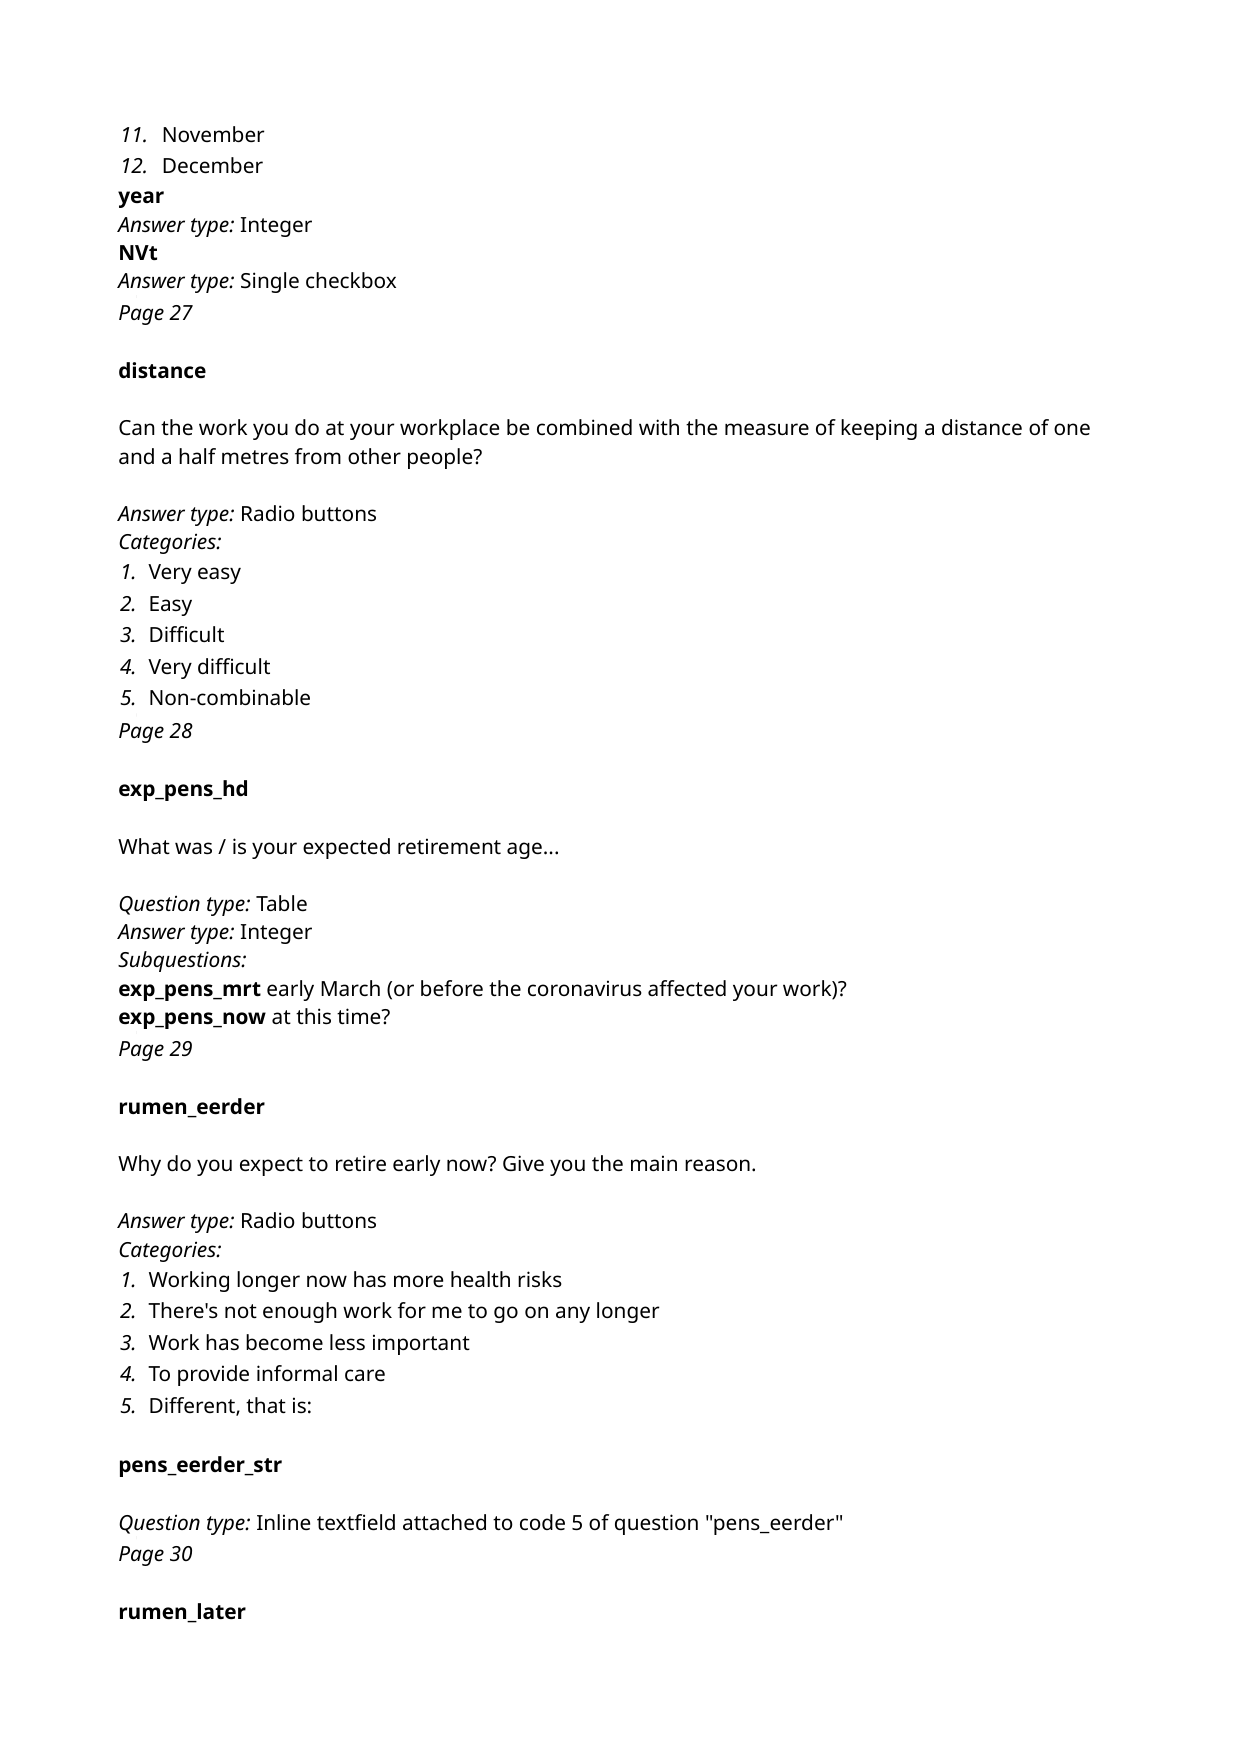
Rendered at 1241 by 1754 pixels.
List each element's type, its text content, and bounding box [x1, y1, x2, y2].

subtitle exp_pens_hd [118, 774, 1122, 803]
table_cell 5. [118, 1389, 147, 1421]
text Page 27 [118, 298, 1122, 327]
table_cell 5. [118, 682, 147, 713]
text Can the work you do at your workplace be combined with the measure of keeping a distance of one and a half metres from other people? [118, 413, 1122, 470]
text Why do you expect to retire early now? Give you the main reason. [118, 1149, 1122, 1178]
table_cell Difficult [147, 619, 354, 650]
subtitle rumen_eerder [118, 1092, 1122, 1120]
table_header 1. [118, 556, 147, 587]
table_cell Non-combinable [147, 682, 354, 713]
text Answer type: Radio buttons [118, 1206, 1122, 1235]
table_cell 3. [118, 619, 147, 650]
table_header 1. [118, 1263, 147, 1295]
text NVt [118, 238, 1122, 267]
text Answer type: Integer [118, 917, 1122, 946]
table_header Working longer now has more health risks [147, 1263, 747, 1295]
text Answer type: Radio buttons [118, 499, 1122, 527]
text Answer type: Integer [118, 210, 1122, 238]
text year [118, 181, 1122, 210]
text Page 28 [118, 717, 1122, 745]
text Page 30 [118, 1539, 1122, 1568]
table_cell 11. [118, 118, 160, 150]
table_header Very easy [147, 556, 354, 587]
table_cell 4. [118, 1358, 147, 1389]
table_cell Work has become less important [147, 1326, 747, 1358]
subtitle distance [118, 356, 1122, 384]
table_cell 3. [118, 1326, 147, 1358]
table_cell November [160, 118, 279, 150]
table_cell To provide informal care [147, 1358, 747, 1389]
text Categories: [118, 1235, 1122, 1263]
table_cell 4. [118, 650, 147, 682]
subtitle pens_eerder_str [118, 1450, 1122, 1478]
table_cell 2. [118, 1295, 147, 1326]
text Categories: [118, 527, 1122, 556]
table_cell Very difficult [147, 650, 354, 682]
table_cell 12. [118, 150, 160, 181]
text Question type: Table [118, 889, 1122, 917]
text Question type: Inline textfield attached to code 5 of question "pens_eerder" [118, 1508, 1122, 1536]
table_cell Easy [147, 587, 354, 619]
table_cell December [160, 150, 279, 181]
subtitle rumen_later [118, 1597, 1122, 1625]
table_cell 2. [118, 587, 147, 619]
table_cell There's not enough work for me to go on any longer [147, 1295, 747, 1326]
text What was / is your expected retirement age... [118, 832, 1122, 860]
text Page 29 [118, 1034, 1122, 1063]
table_cell Different, that is: [147, 1389, 747, 1421]
text Answer type: Single checkbox [118, 267, 1122, 295]
text Subquestions: exp_pens_mrt early March (or before the coronavirus affected your work)? exp_pens_now at this time? [118, 946, 1122, 1031]
